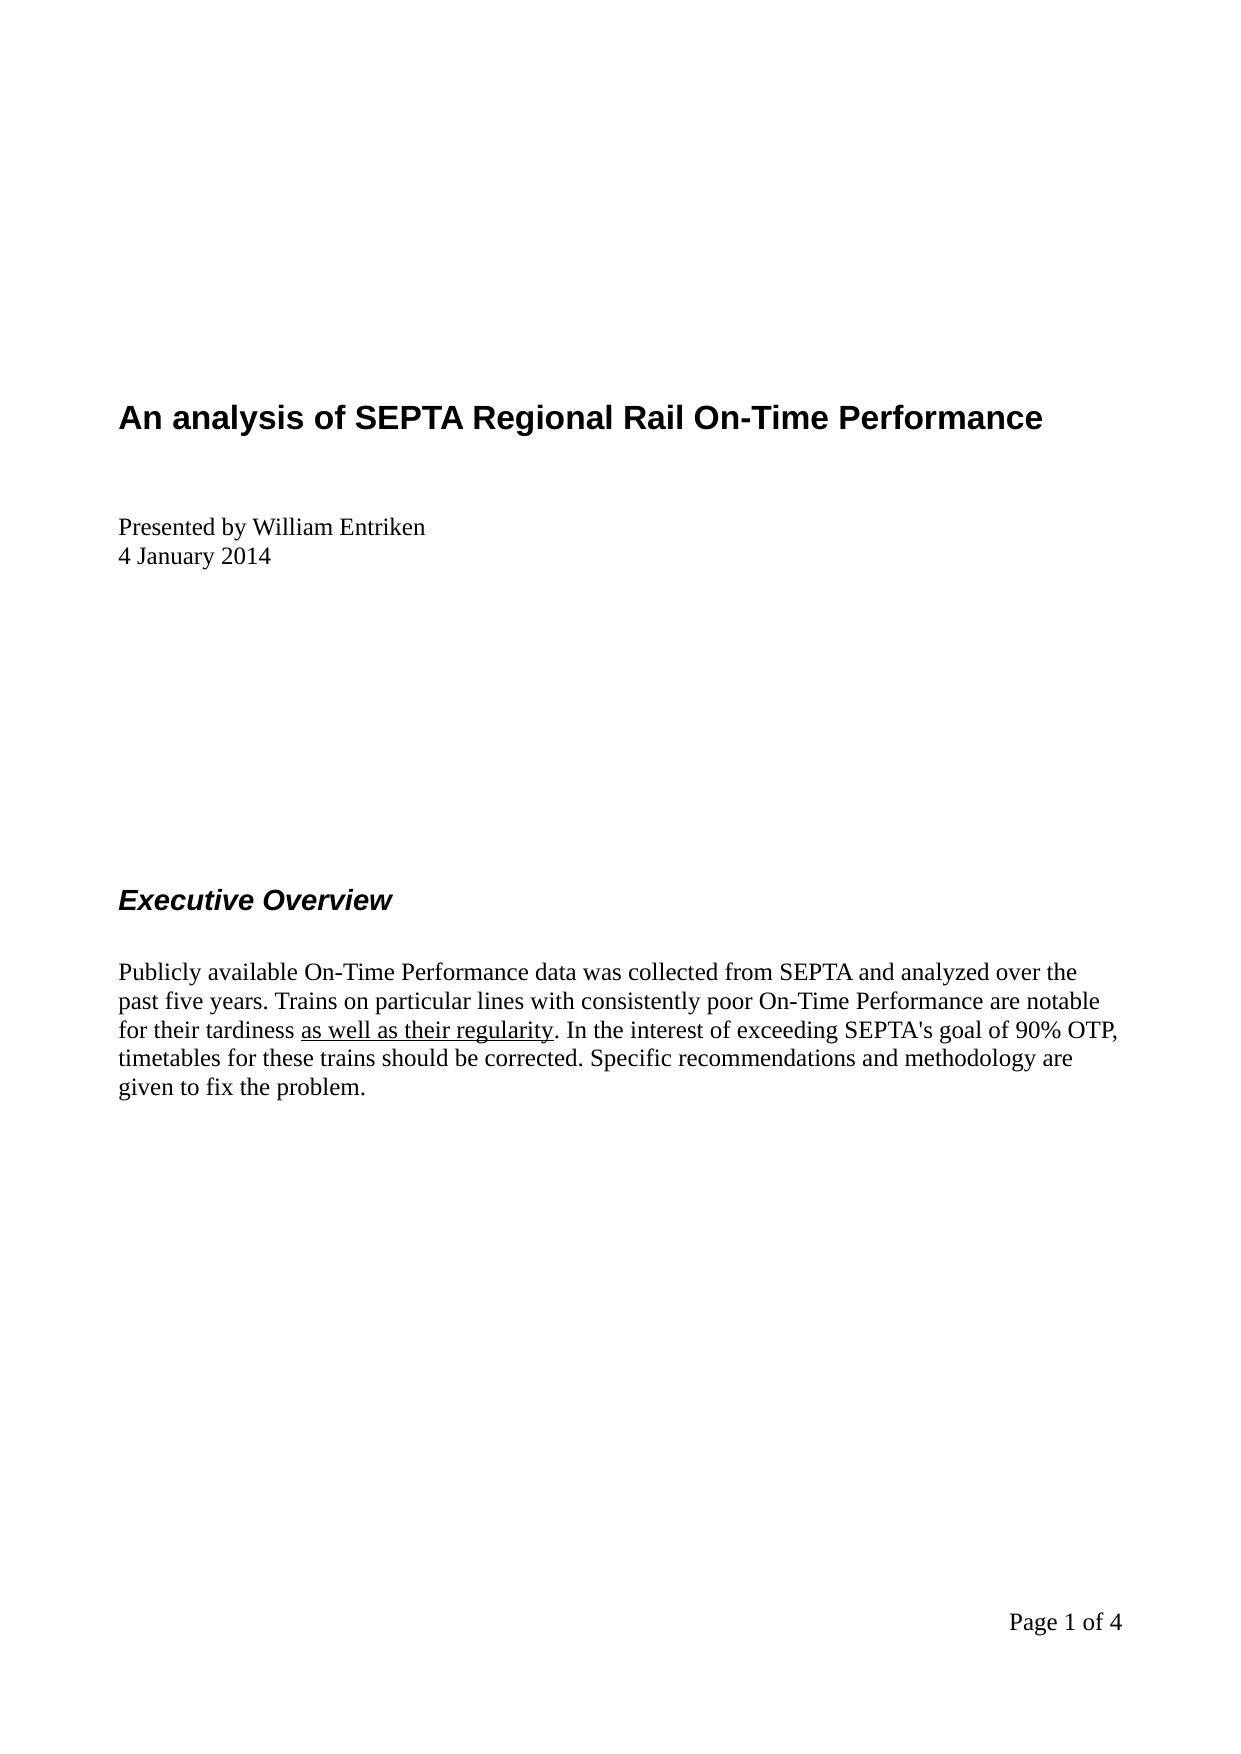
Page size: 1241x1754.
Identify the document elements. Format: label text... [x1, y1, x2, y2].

text Publicly available On-Time Performance data was collected from SEPTA and analyzed over the past five years. Trains on particular lines with consistently poor On-Time Performance are notable for their tardiness as well as their regularity. In the interest of exceeding SEPTA's goal of 90% OTP, timetables for these trains should be corrected. Specific recommendations and methodology are given to fix the problem. [118, 957, 1122, 1101]
text Presented by William Entriken [118, 512, 1122, 541]
subtitle An analysis of SEPTA Regional Rail On-Time Performance [118, 398, 1122, 436]
text 4 January 2014 [118, 541, 1122, 570]
subtitle Executive Overview [118, 882, 1122, 916]
